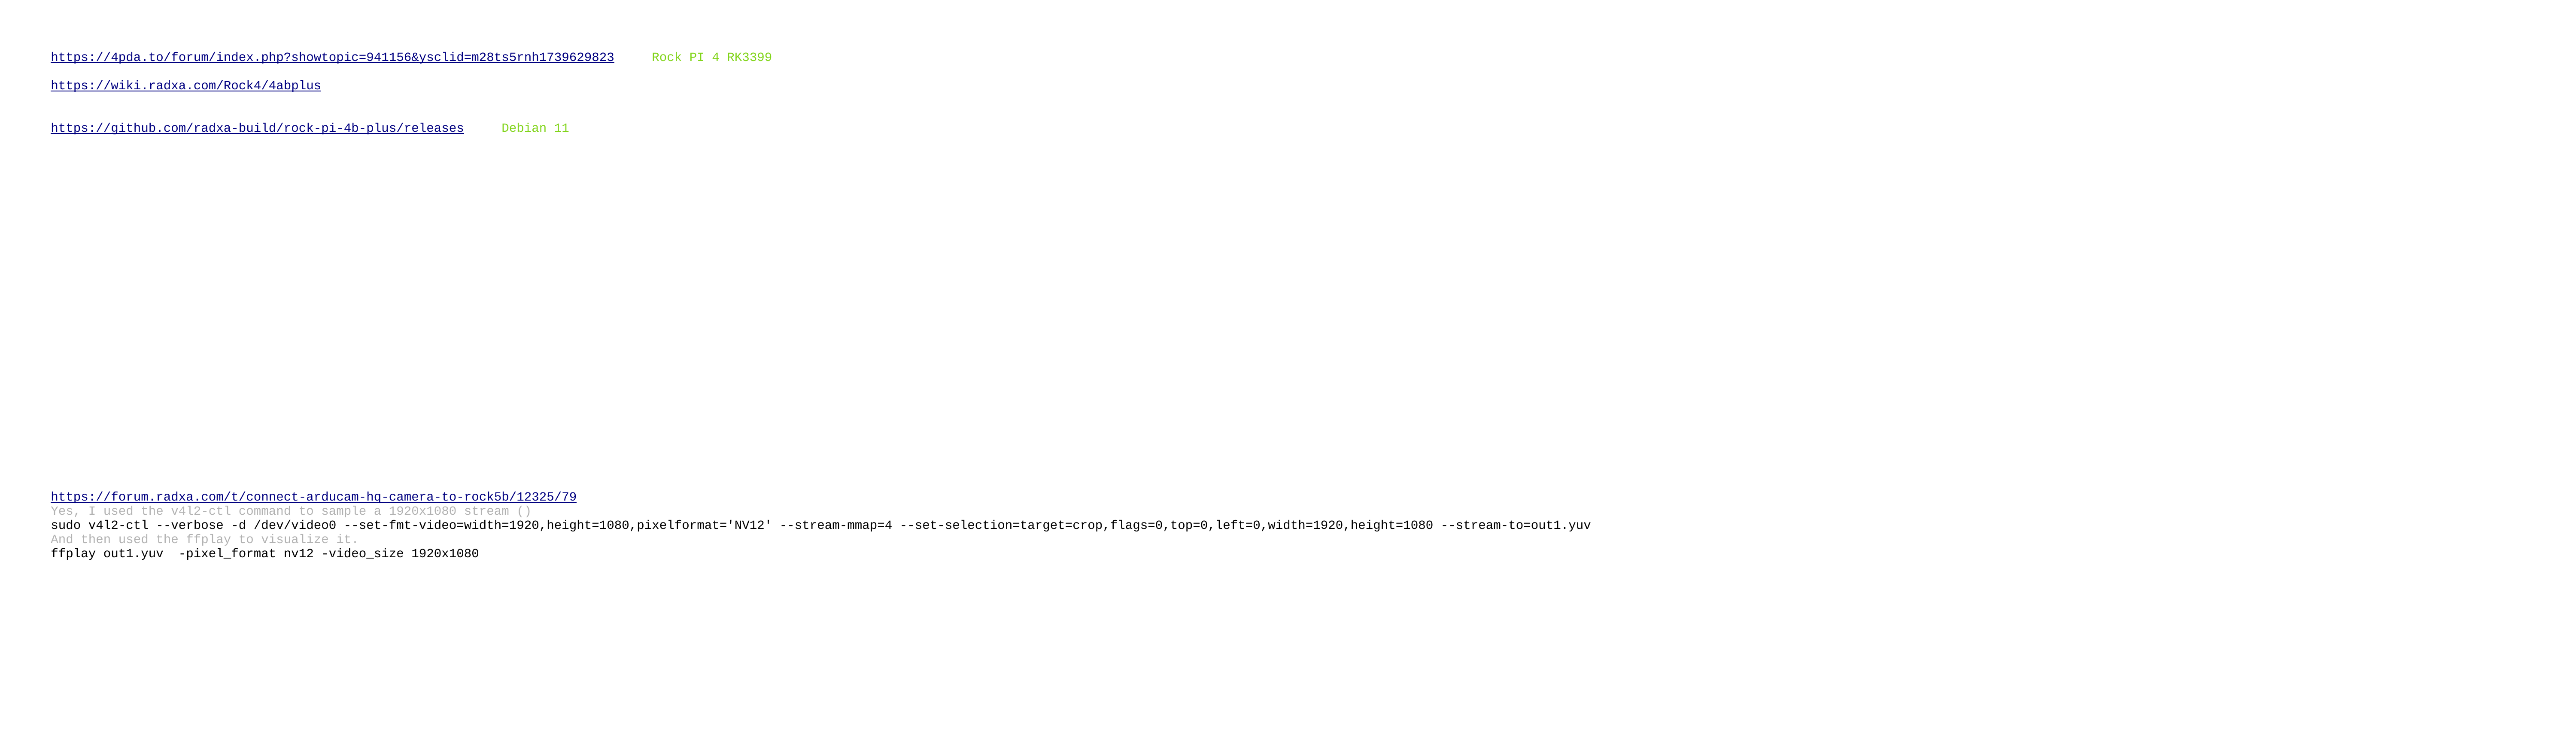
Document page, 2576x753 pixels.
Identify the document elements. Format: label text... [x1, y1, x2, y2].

text ffplay out1.yuv -pixel_format nv12 -video_size 1920x1080 [51, 547, 2525, 561]
text And then used the ffplay to visualize it. [51, 533, 2525, 547]
text https://4pda.to/forum/index.php?showtopic=941156&ysclid=m28ts5rnh1739629823 Rock PI 4 RK3399 [51, 51, 2525, 65]
text Yes, I used the v4l2-ctl command to sample a 1920x1080 stream () [51, 504, 2525, 519]
text https://wiki.radxa.com/Rock4/4abplus [51, 79, 2525, 93]
text https://github.com/radxa-build/rock-pi-4b-plus/releases Debian 11 [51, 121, 2525, 136]
text https://forum.radxa.com/t/connect-arducam-hq-camera-to-rock5b/12325/79 [51, 490, 2525, 504]
text sudo v4l2-ctl --verbose -d /dev/video0 --set-fmt-video=width=1920,height=1080,pixelformat='NV12' --stream-mmap=4 --set-selection=target=crop,flags=0,top=0,left=0,width=1920,height=1080 --stream-to=out1.yuv [51, 519, 2525, 533]
